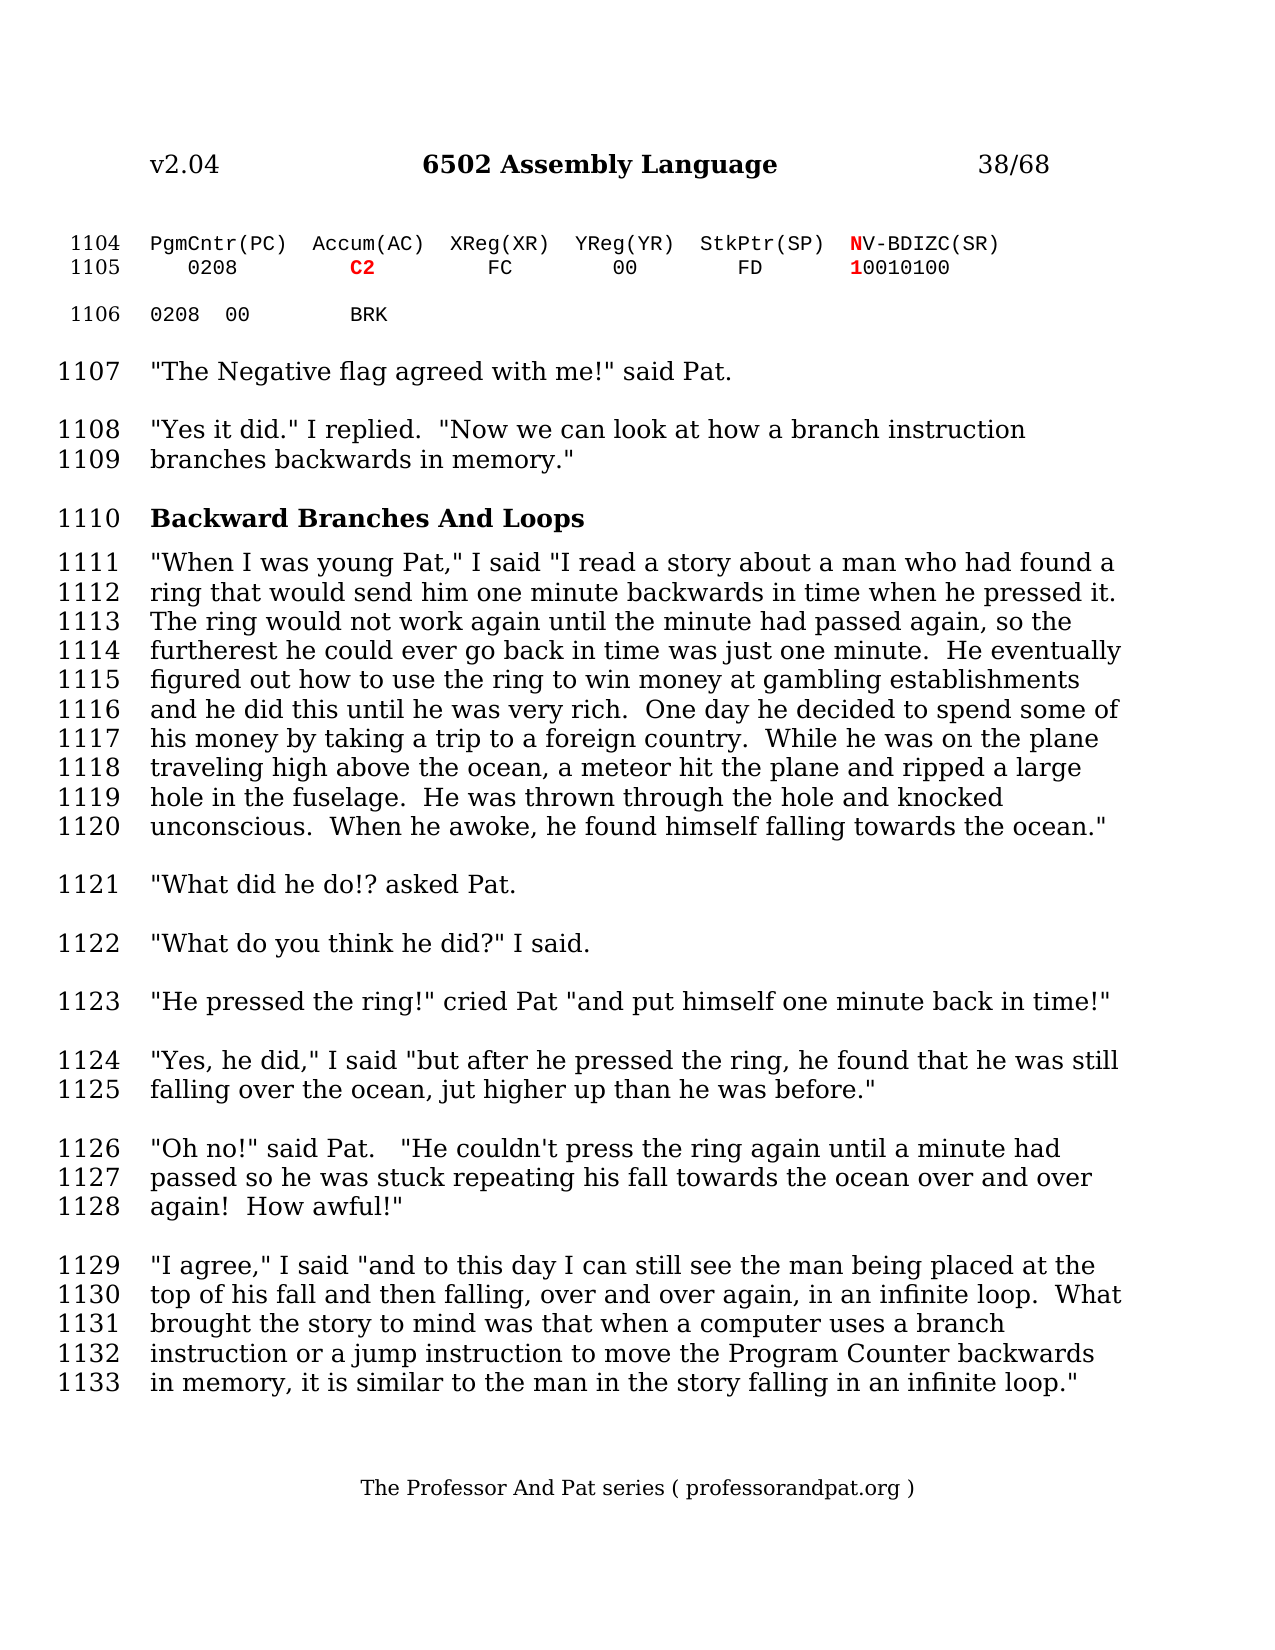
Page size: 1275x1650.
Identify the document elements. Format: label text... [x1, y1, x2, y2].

text "When I was young Pat," I said "I read a story about a man who had found a ring that would send him one minute backwards in time when he pressed it. The ring would not work again until the minute had passed again, so the furtherest he could ever go back in time was just one minute. He eventually figured out how to use the ring to win money at gambling establishments and he did this until he was very rich. One day he decided to spend some of his money by taking a trip to a foreign country. While he was on the plane traveling high above the ocean, a meteor hit the plane and ripped a large hole in the fuselage. He was thrown through the hole and knocked unconscious. When he awoke, he found himself falling towards the ocean." [150, 548, 1125, 841]
text "What do you think he did?" I said. [150, 929, 1125, 958]
text "He pressed the ring!" cried Pat "and put himself one minute back in time!" [150, 988, 1125, 1017]
text 0208 C2 FC 00 FD 10010100 [150, 257, 1125, 281]
text PgmCntr(PC) Accum(AC) XReg(XR) YReg(YR) StkPtr(SP) NV-BDIZC(SR) [150, 233, 1125, 257]
text "Yes it did." I replied. "Now we can look at how a branch instruction branches backwards in memory." [150, 416, 1125, 474]
text "I agree," I said "and to this day I can still see the man being placed at the top of his fall and then falling, over and over again, in an infinite loop. What brought the story to mind was that when a computer uses a branch instruction or a jump instruction to move the Program Counter backwards in memory, it is similar to the man in the story falling in an infinite loop." [150, 1251, 1125, 1397]
text "Yes, he did," I said "but after he pressed the ring, he found that he was still falling over the ocean, jut higher up than he was before." [150, 1046, 1125, 1105]
text 0208 00 BRK [150, 304, 1125, 328]
subtitle Backward Branches And Loops [150, 504, 1125, 533]
text "What did he do!? asked Pat. [150, 871, 1125, 900]
text "Oh no!" said Pat. "He couldn't press the ring again until a minute had passed so he was stuck repeating his fall towards the ocean over and over again! How awful!" [150, 1134, 1125, 1222]
text "The Negative flag agreed with me!" said Pat. [150, 357, 1125, 386]
